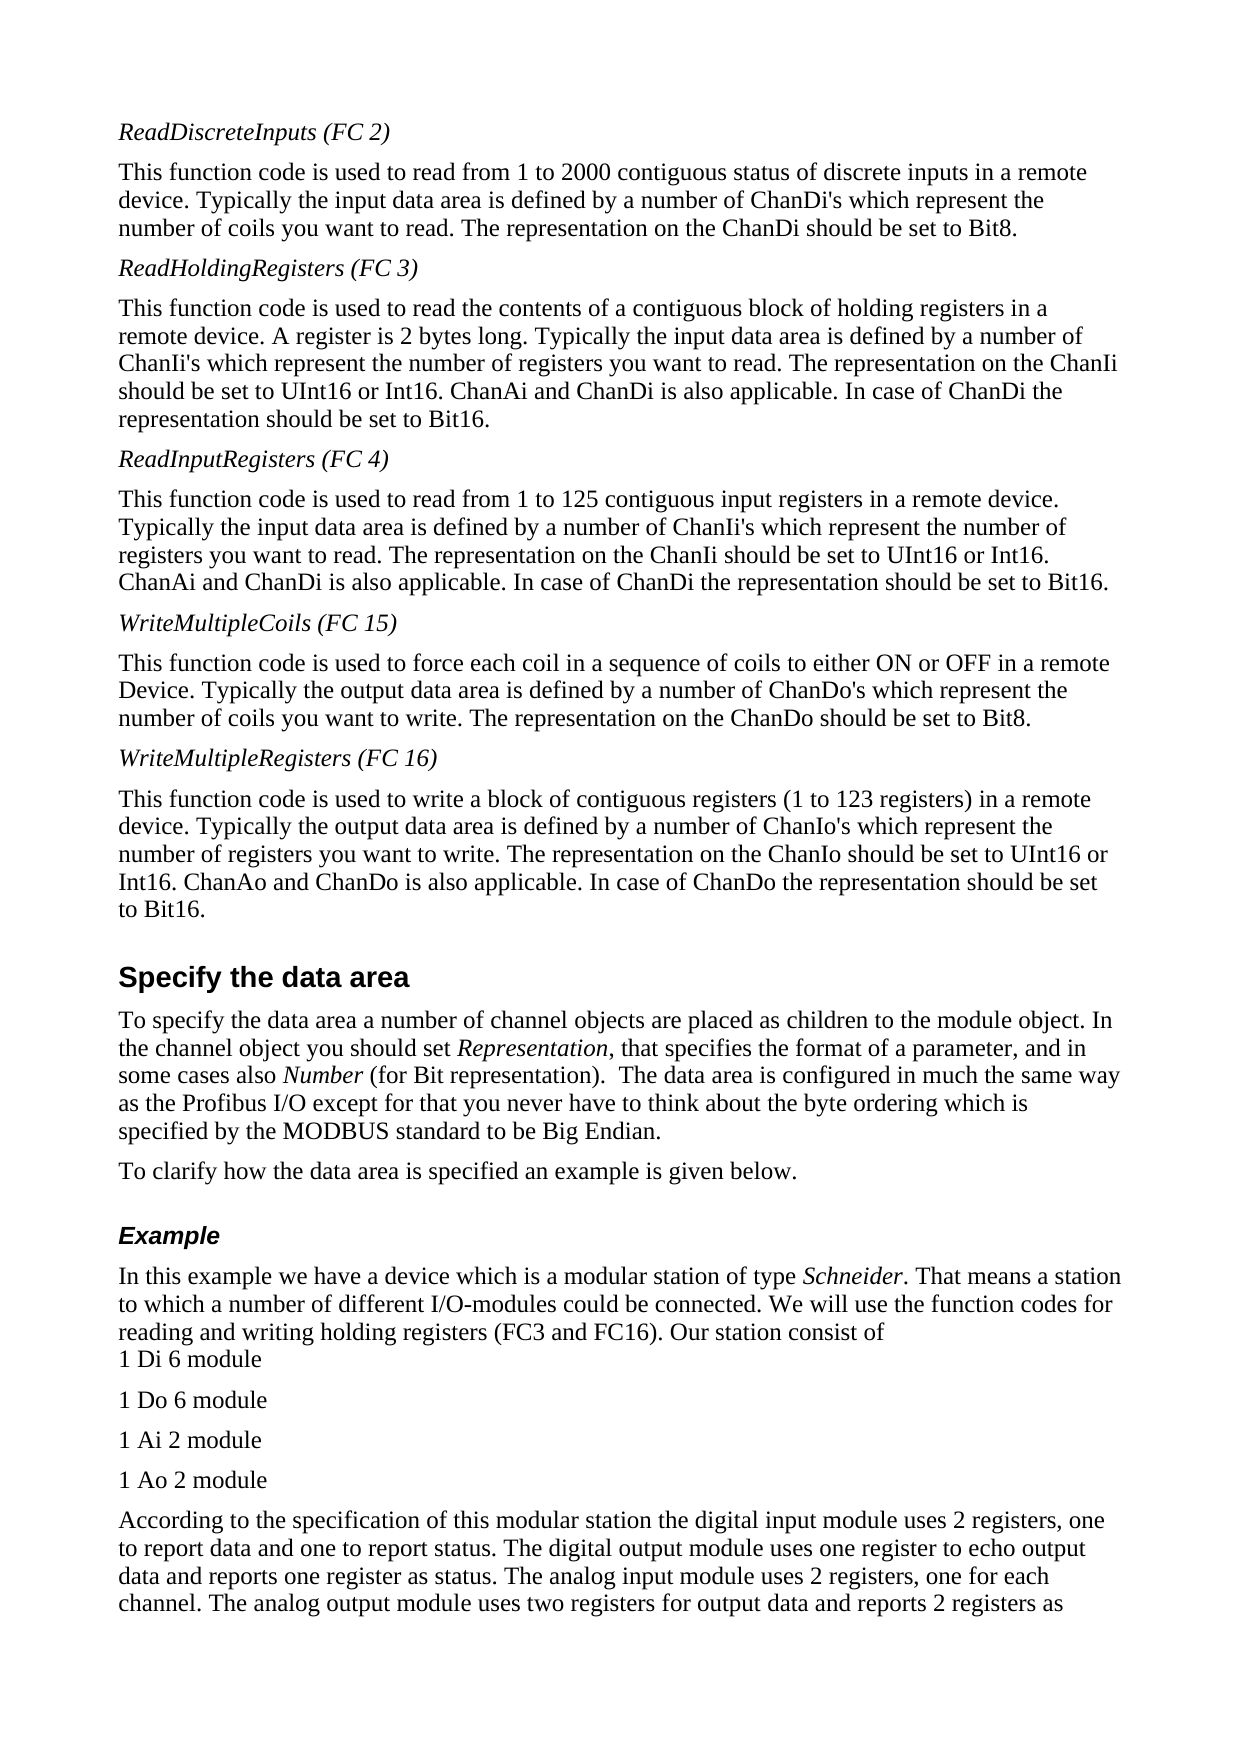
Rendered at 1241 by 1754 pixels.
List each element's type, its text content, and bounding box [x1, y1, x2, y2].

text ReadHoldingRegisters (FC 3) [118, 254, 1122, 282]
text WriteMultipleRegisters (FC 16) [118, 744, 1122, 772]
subtitle Example [118, 1222, 1122, 1250]
text This function code is used to read from 1 to 125 contiguous input registers in a remote device. Typically the input data area is defined by a number of ChanIi's which represent the number of registers you want to read. The representation on the ChanIi should be set to UInt16 or Int16. ChanAi and ChanDi is also applicable. In case of ChanDi the representation should be set to Bit16. [118, 485, 1122, 596]
text WriteMultipleCoils (FC 15) [118, 609, 1122, 636]
text ReadDiscreteInputs (FC 2) [118, 118, 1122, 146]
text 1 Ao 2 module [118, 1466, 1122, 1494]
text This function code is used to read the contents of a contiguous block of holding registers in a remote device. A register is 2 bytes long. Typically the input data area is defined by a number of ChanIi's which represent the number of registers you want to read. The representation on the ChanIi should be set to UInt16 or Int16. ChanAi and ChanDi is also applicable. In case of ChanDi the representation should be set to Bit16. [118, 294, 1122, 433]
text This function code is used to read from 1 to 2000 contiguous status of discrete inputs in a remote device. Typically the input data area is defined by a number of ChanDi's which represent the number of coils you want to read. The representation on the ChanDi should be set to Bit8. [118, 158, 1122, 241]
text 1 Do 6 module [118, 1386, 1122, 1413]
text To specify the data area a number of channel objects are placed as children to the module object. In the channel object you should set Representation, that specifies the format of a parameter, and in some cases also Number (for Bit representation). The data area is configured in much the same way as the Profibus I/O except for that you never have to think about the byte ordering which is specified by the MODBUS standard to be Big Endian. [118, 1006, 1122, 1144]
text ReadInputRegisters (FC 4) [118, 445, 1122, 473]
subtitle Specify the data area [118, 961, 1122, 993]
text This function code is used to write a block of contiguous registers (1 to 123 registers) in a remote device. Typically the output data area is defined by a number of ChanIo's which represent the number of registers you want to write. The representation on the ChanIo should be set to UInt16 or Int16. ChanAo and ChanDo is also applicable. In case of ChanDo the representation should be set to Bit16. [118, 785, 1122, 923]
text 1 Ai 2 module [118, 1426, 1122, 1454]
text This function code is used to force each coil in a sequence of coils to either ON or OFF in a remote Device. Typically the output data area is defined by a number of ChanDo's which represent the number of coils you want to write. The representation on the ChanDo should be set to Bit8. [118, 649, 1122, 732]
text In this example we have a device which is a modular station of type Schneider. That means a station to which a number of different I/O-modules could be connected. We will use the function codes for reading and writing holding registers (FC3 and FC16). Our station consist of 1 Di 6 module [118, 1262, 1122, 1373]
text To clarify how the data area is specified an example is given below. [118, 1157, 1122, 1185]
text According to the specification of this modular station the digital input module uses 2 registers, one to report data and one to report status. The digital output module uses one register to echo output data and reports one register as status. The analog input module uses 2 registers, one for each channel. The analog output module uses two registers for output data and reports 2 registers as [118, 1506, 1122, 1617]
